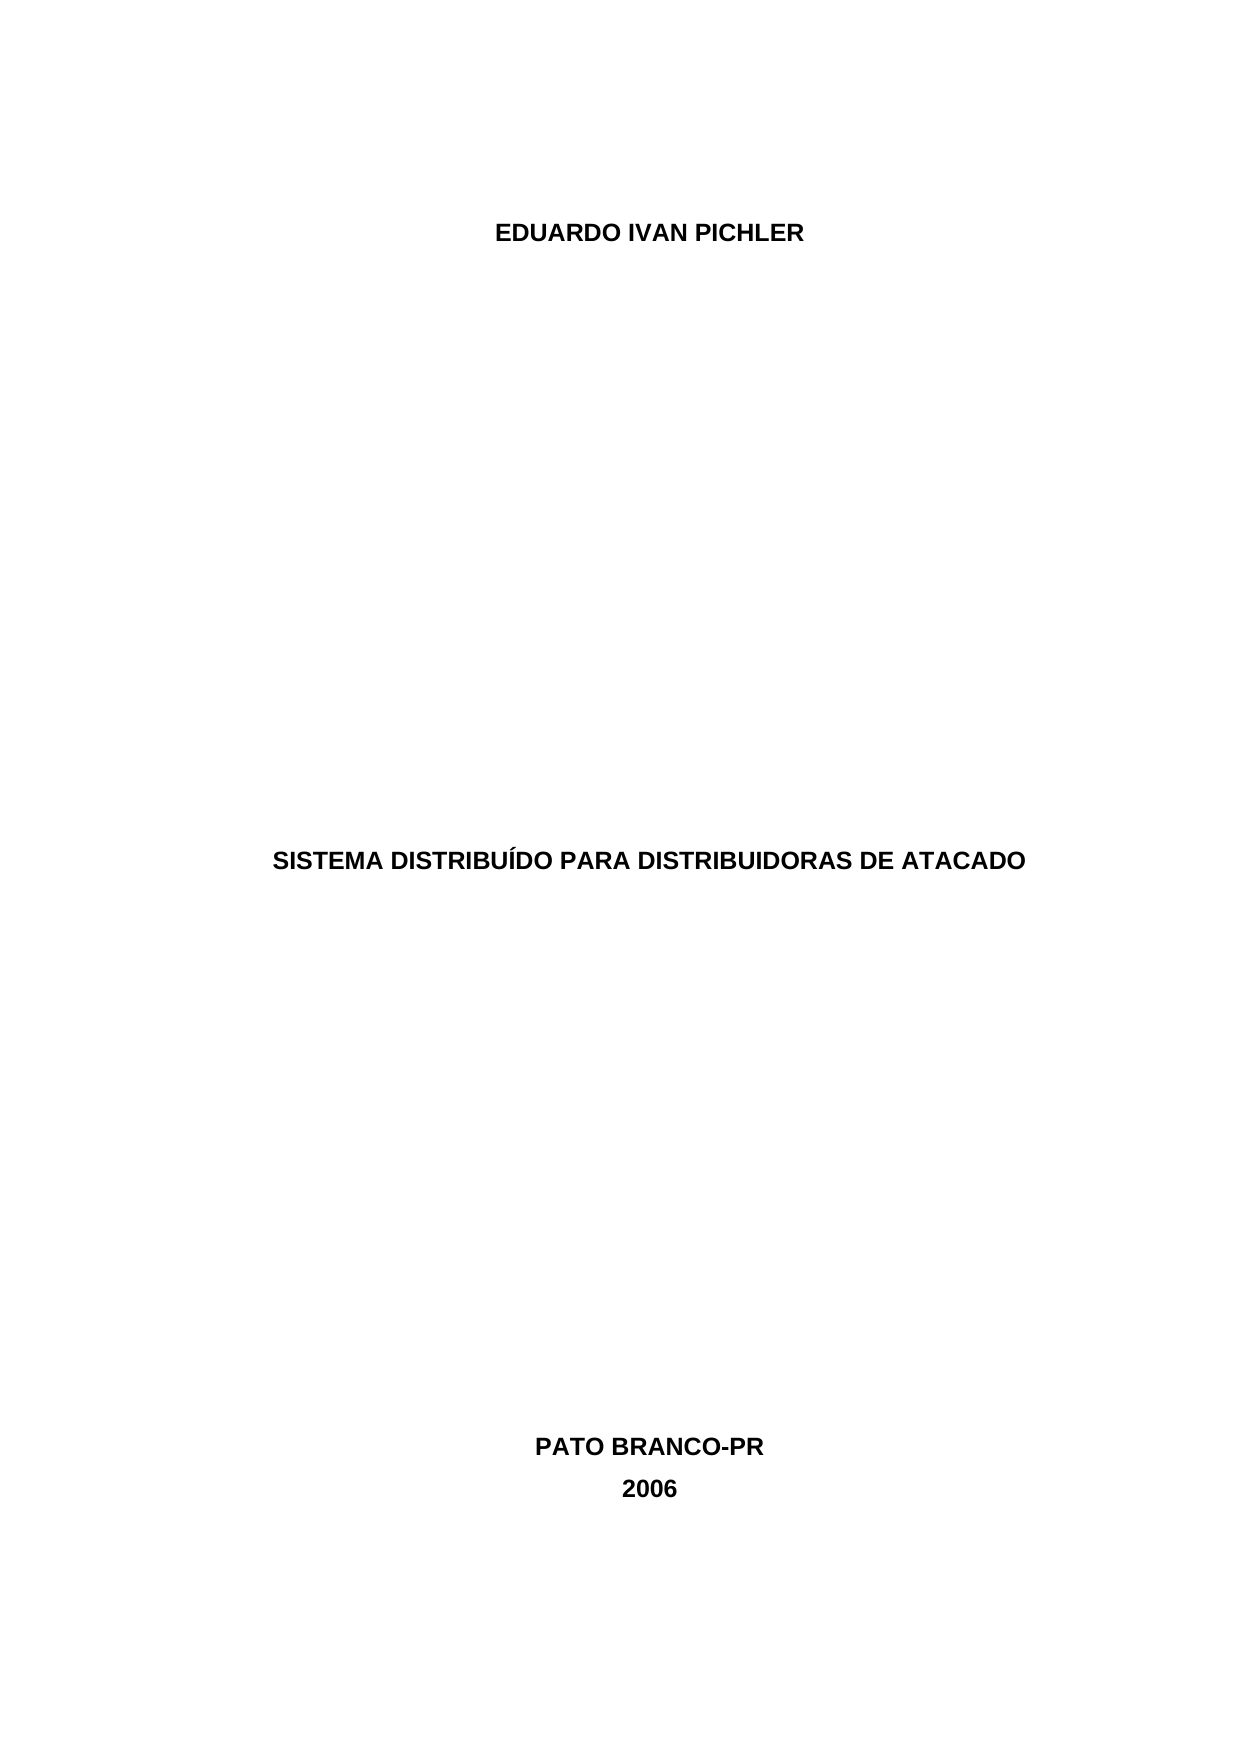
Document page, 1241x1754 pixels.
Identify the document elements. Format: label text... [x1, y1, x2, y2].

text PATO BRANCO-PR [177, 1433, 1122, 1461]
text EDUARDO IVAN PICHLER [177, 219, 1122, 247]
text SISTEMA DISTRIBUÍDO PARA DISTRIBUIDORAS DE ATACADO [177, 847, 1122, 875]
text 2006 [177, 1475, 1122, 1503]
